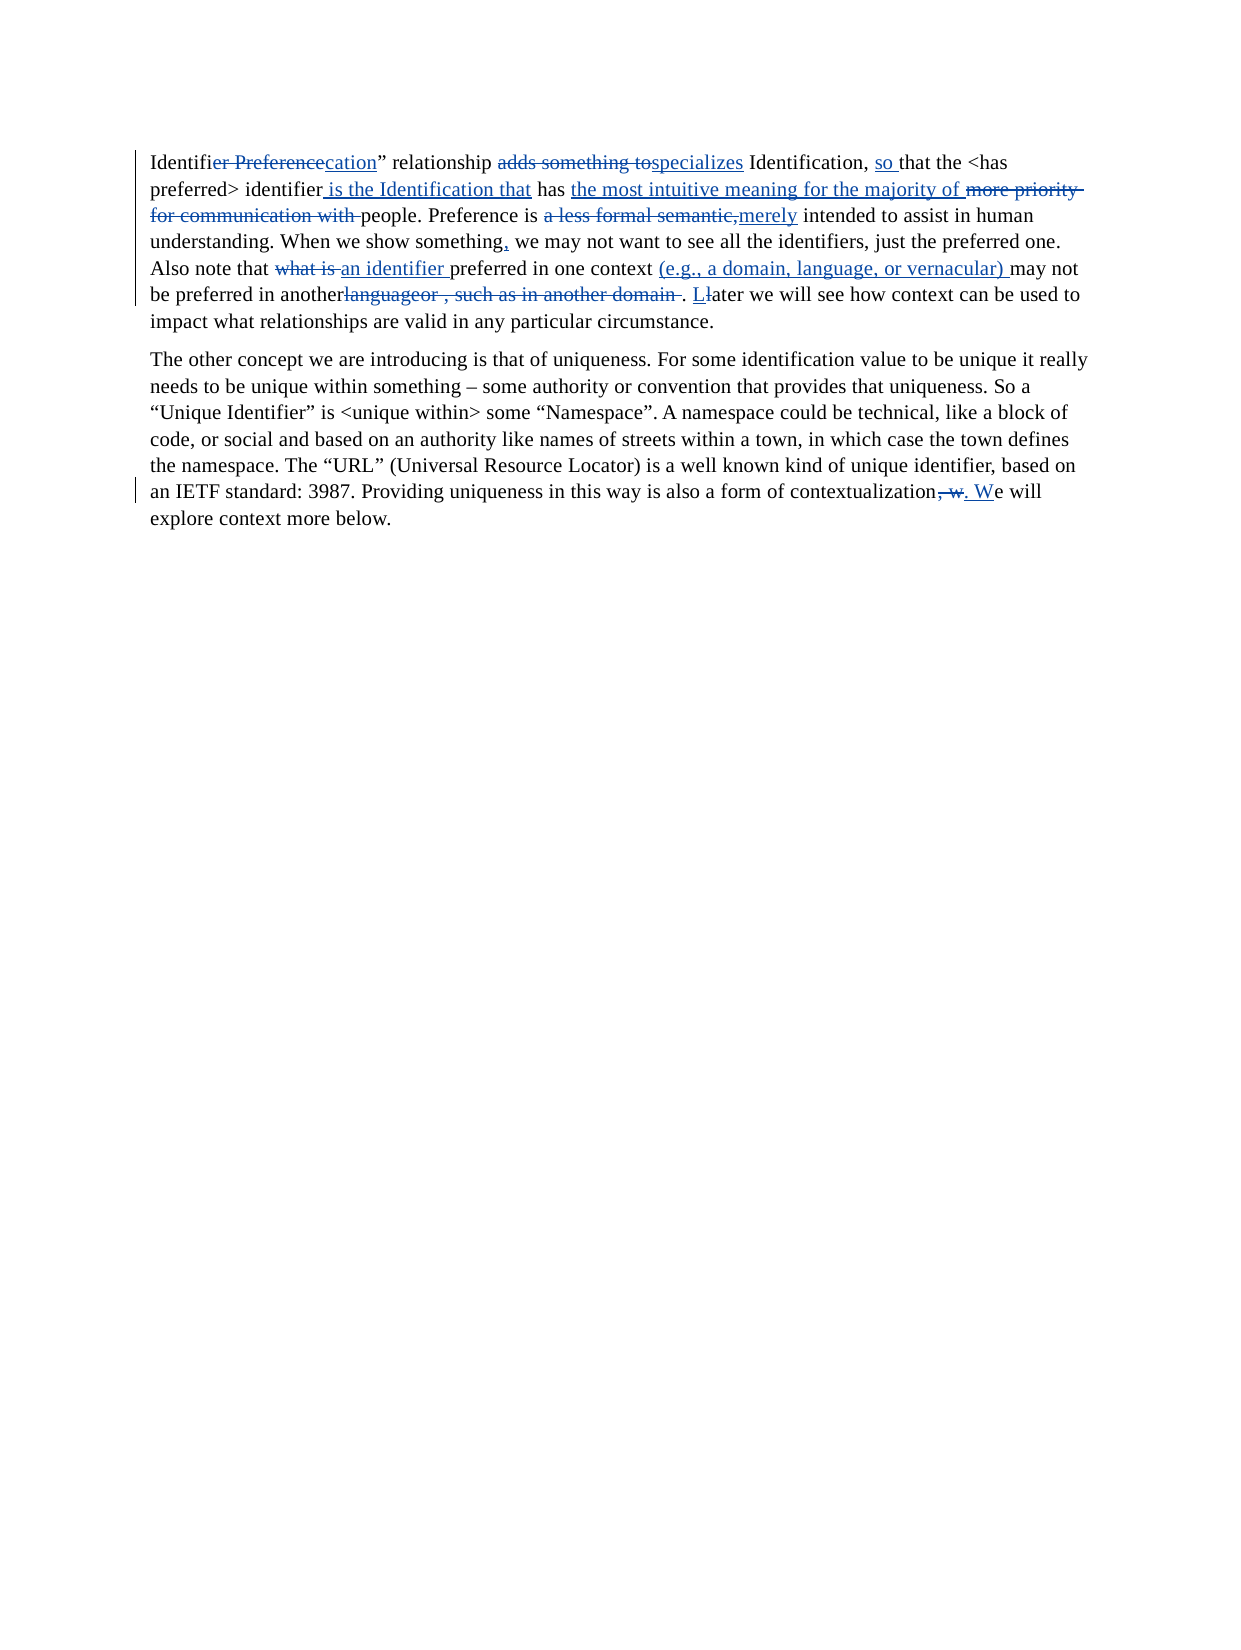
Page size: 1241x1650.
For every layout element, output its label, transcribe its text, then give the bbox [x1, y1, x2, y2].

text Note the “Preferred Identification” relationship that specializes the “Identification” relationship we have already seen. Also note the “ends” of this relationship “subset” the corresponding ends of “Identification”. Relationships, as well as the ends of relationships, form a generalization hierarchy from more general to more specific (we don’t always show this hierarchy in summary diagrams). The “Preferred Identification” relationship specializes Identification, so that the <has preferred> identifier is the Identification that has the most intuitive meaning for the majority of people. Preference is merely intended to assist in human understanding. When we show something, we may not want to see all the identifiers, just the preferred one. Also note that an identifier preferred in one context (e.g., a domain, language, or vernacular) may not be preferred in another. Later we will see how context can be used to impact what relationships are valid in any particular circumstance. [150, 150, 1090, 333]
text The other concept we are introducing is that of uniqueness. For some identification value to be unique it really needs to be unique within something – some authority or convention that provides that uniqueness. So a “Unique Identifier” is <unique within> some “Namespace”. A namespace could be technical, like a block of code, or social and based on an authority like names of streets within a town, in which case the town defines the namespace. The “URL” (Universal Resource Locator) is a well known kind of unique identifier, based on an IETF standard: 3987. Providing uniqueness in this way is also a form of contextualization. We will explore context more below. [150, 347, 1090, 530]
